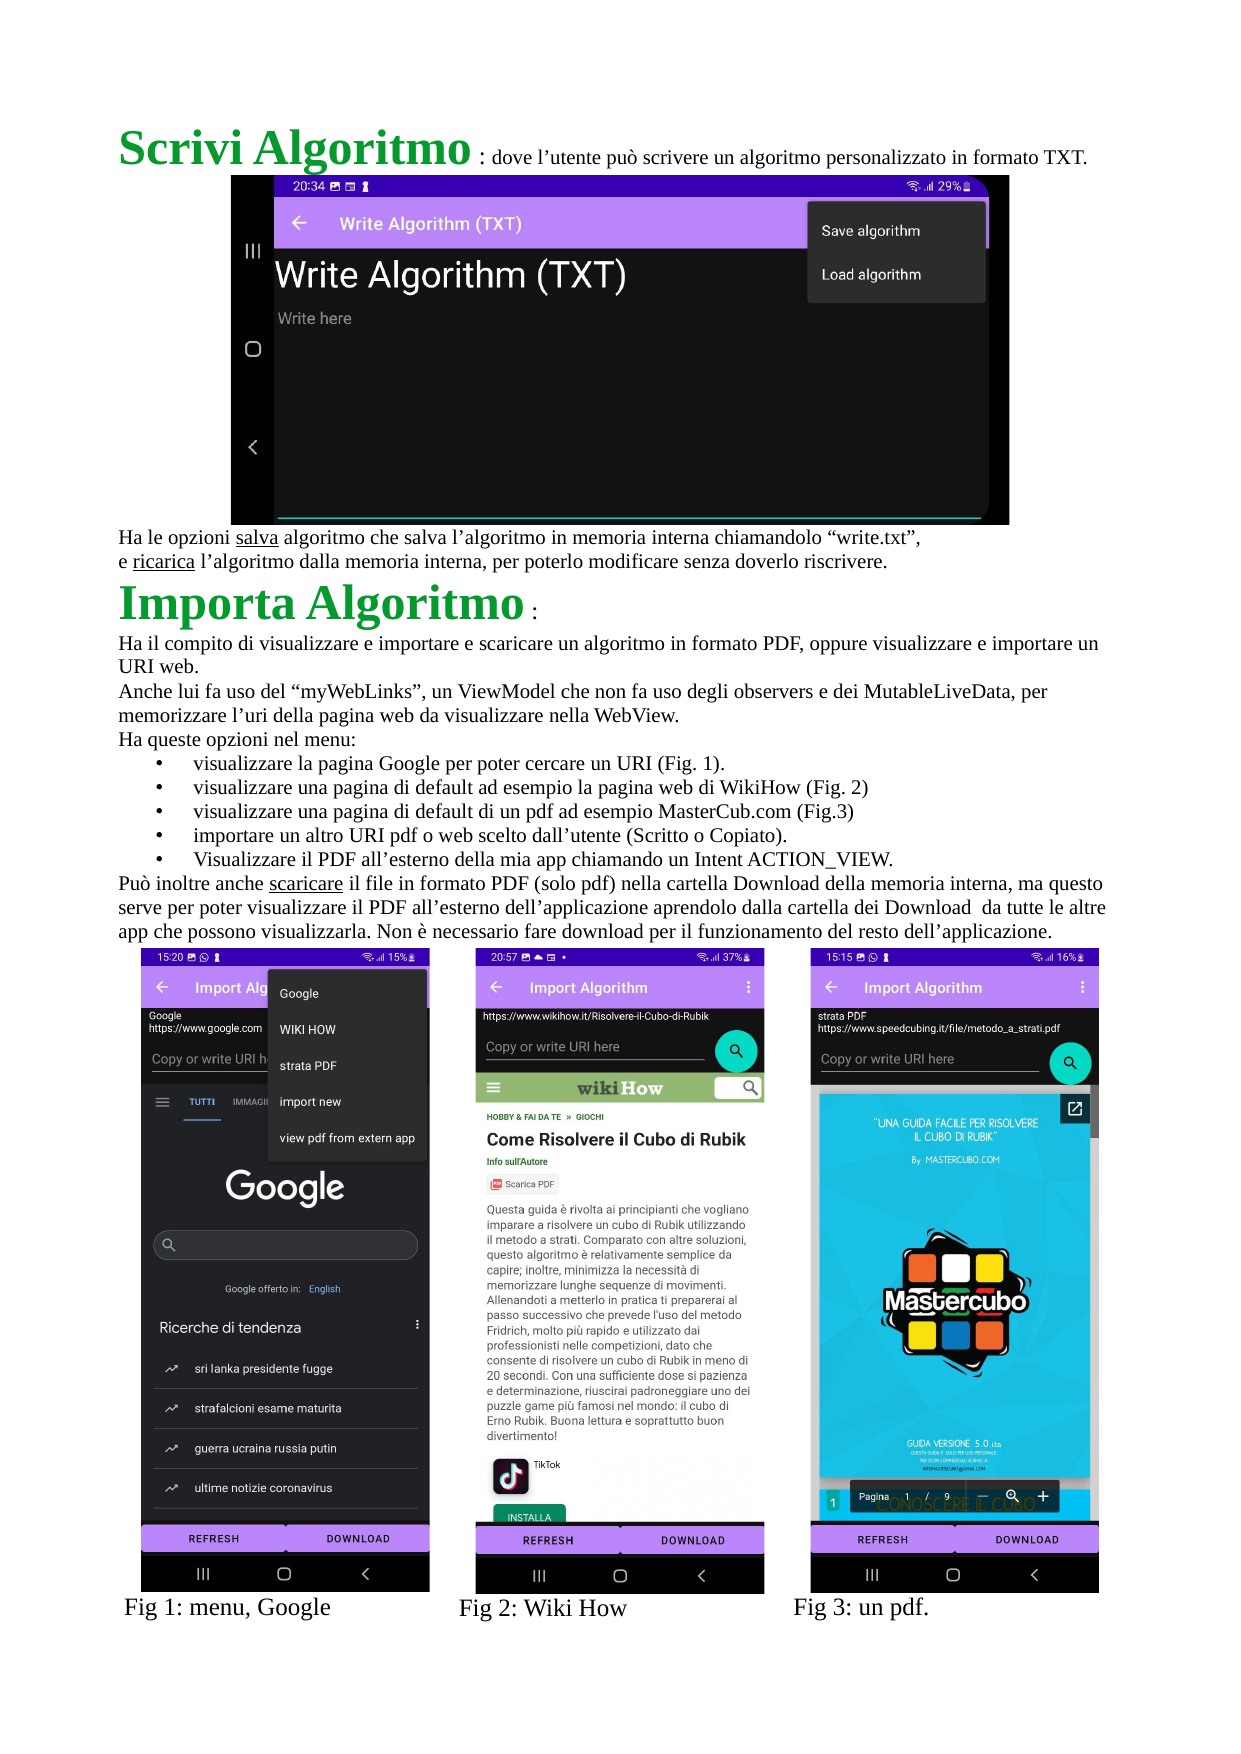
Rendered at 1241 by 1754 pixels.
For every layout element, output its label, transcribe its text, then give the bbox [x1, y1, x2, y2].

text Scrivi Algoritmo : dove l’utente può scrivere un algoritmo personalizzato in formato TXT. [118, 118, 1122, 176]
text Importa Algoritmo : [118, 573, 1122, 630]
picture [810, 948, 1099, 1593]
picture [475, 948, 765, 1594]
text Ha queste opzioni nel menu: [118, 727, 1122, 751]
text e ricarica l’algoritmo dalla memoria interna, per poterlo modificare senza doverlo riscrivere. [118, 549, 1122, 573]
text Ha il compito di visualizzare e importare e scaricare un algoritmo in formato PDF, oppure visualizzare e importare un URI web. [118, 630, 1122, 678]
list visualizzare una pagina di default ad esempio la pagina web di WikiHow (Fig. 2) [156, 775, 1122, 799]
picture [230, 175, 1010, 525]
table_header Fig 3: un pdf. [788, 943, 1122, 1628]
table_header Fig 2: Wiki How [453, 943, 787, 1628]
list visualizzare la pagina Google per poter cercare un URI (Fig. 1). [156, 751, 1122, 775]
text Anche lui fa uso del “myWebLinks”, un ViewModel che non fa uso degli observers e dei MutableLiveData, per memorizzare l’uri della pagina web da visualizzare nella WebView. [118, 678, 1122, 727]
list importare un altro URI pdf o web scelto dall’utente (Scritto o Copiato). [156, 823, 1122, 847]
text Ha le opzioni salva algoritmo che salva l’algoritmo in memoria interna chiamandolo “write.txt”, [118, 176, 1122, 549]
list Visualizzare il PDF all’esterno della mia app chiamando un Intent ACTION_VIEW. [156, 847, 1122, 871]
picture [141, 948, 430, 1592]
list visualizzare una pagina di default di un pdf ad esempio MasterCub.com (Fig.3) [156, 799, 1122, 823]
table_header Fig 1: menu, Google [118, 943, 453, 1628]
text Può inoltre anche scaricare il file in formato PDF (solo pdf) nella cartella Download della memoria interna, ma questo serve per poter visualizzare il PDF all’esterno dell’applicazione aprendolo dalla cartella dei Download da tutte le altre app che possono visualizzarla. Non è necessario fare download per il funzionamento del resto dell’applicazione. [118, 871, 1122, 943]
